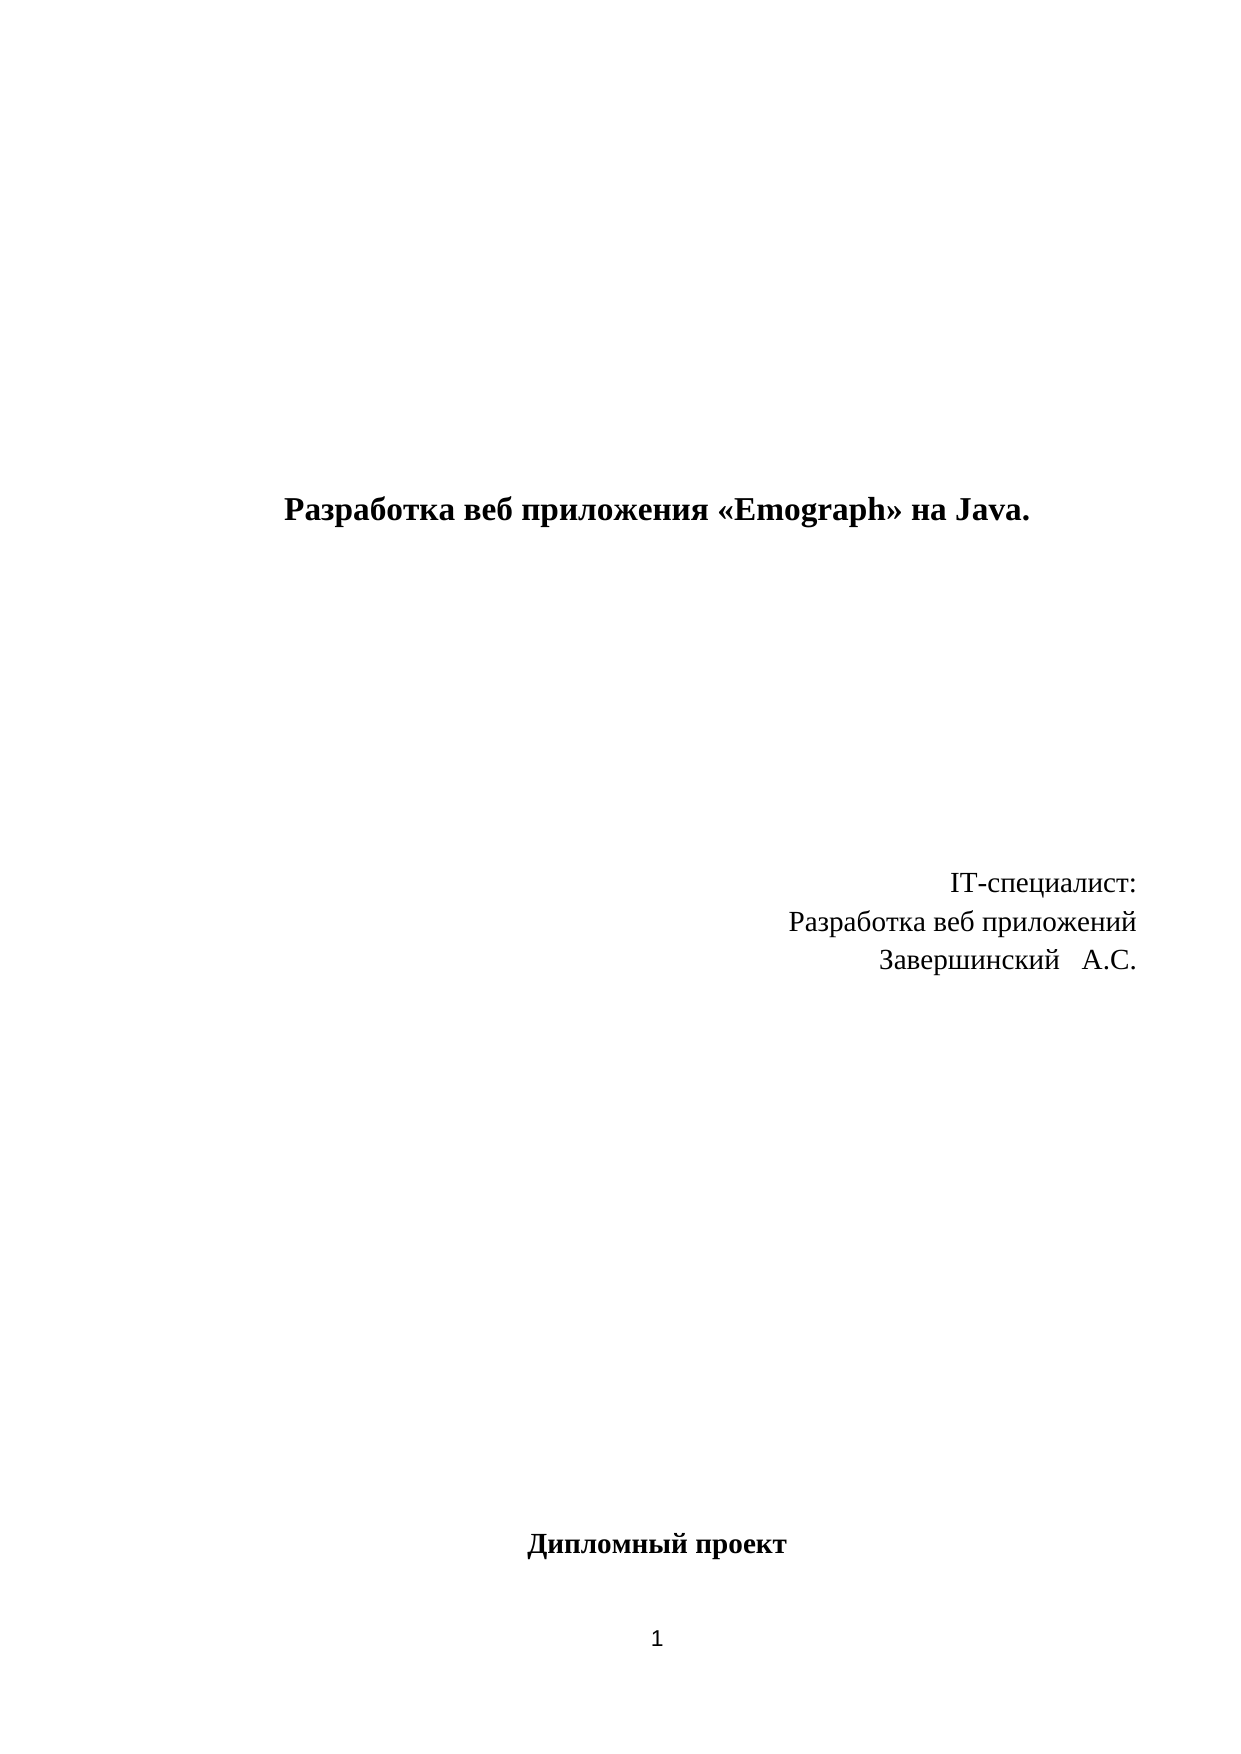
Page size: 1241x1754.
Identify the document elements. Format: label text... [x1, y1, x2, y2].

text IT-специалист: [177, 865, 1137, 899]
text Разработка веб приложения «Emograph» на Java. [177, 489, 1137, 527]
text Дипломный проект [177, 1526, 1137, 1560]
text Завершинский А.С. [177, 942, 1137, 976]
text Разработка веб приложений [177, 904, 1137, 937]
